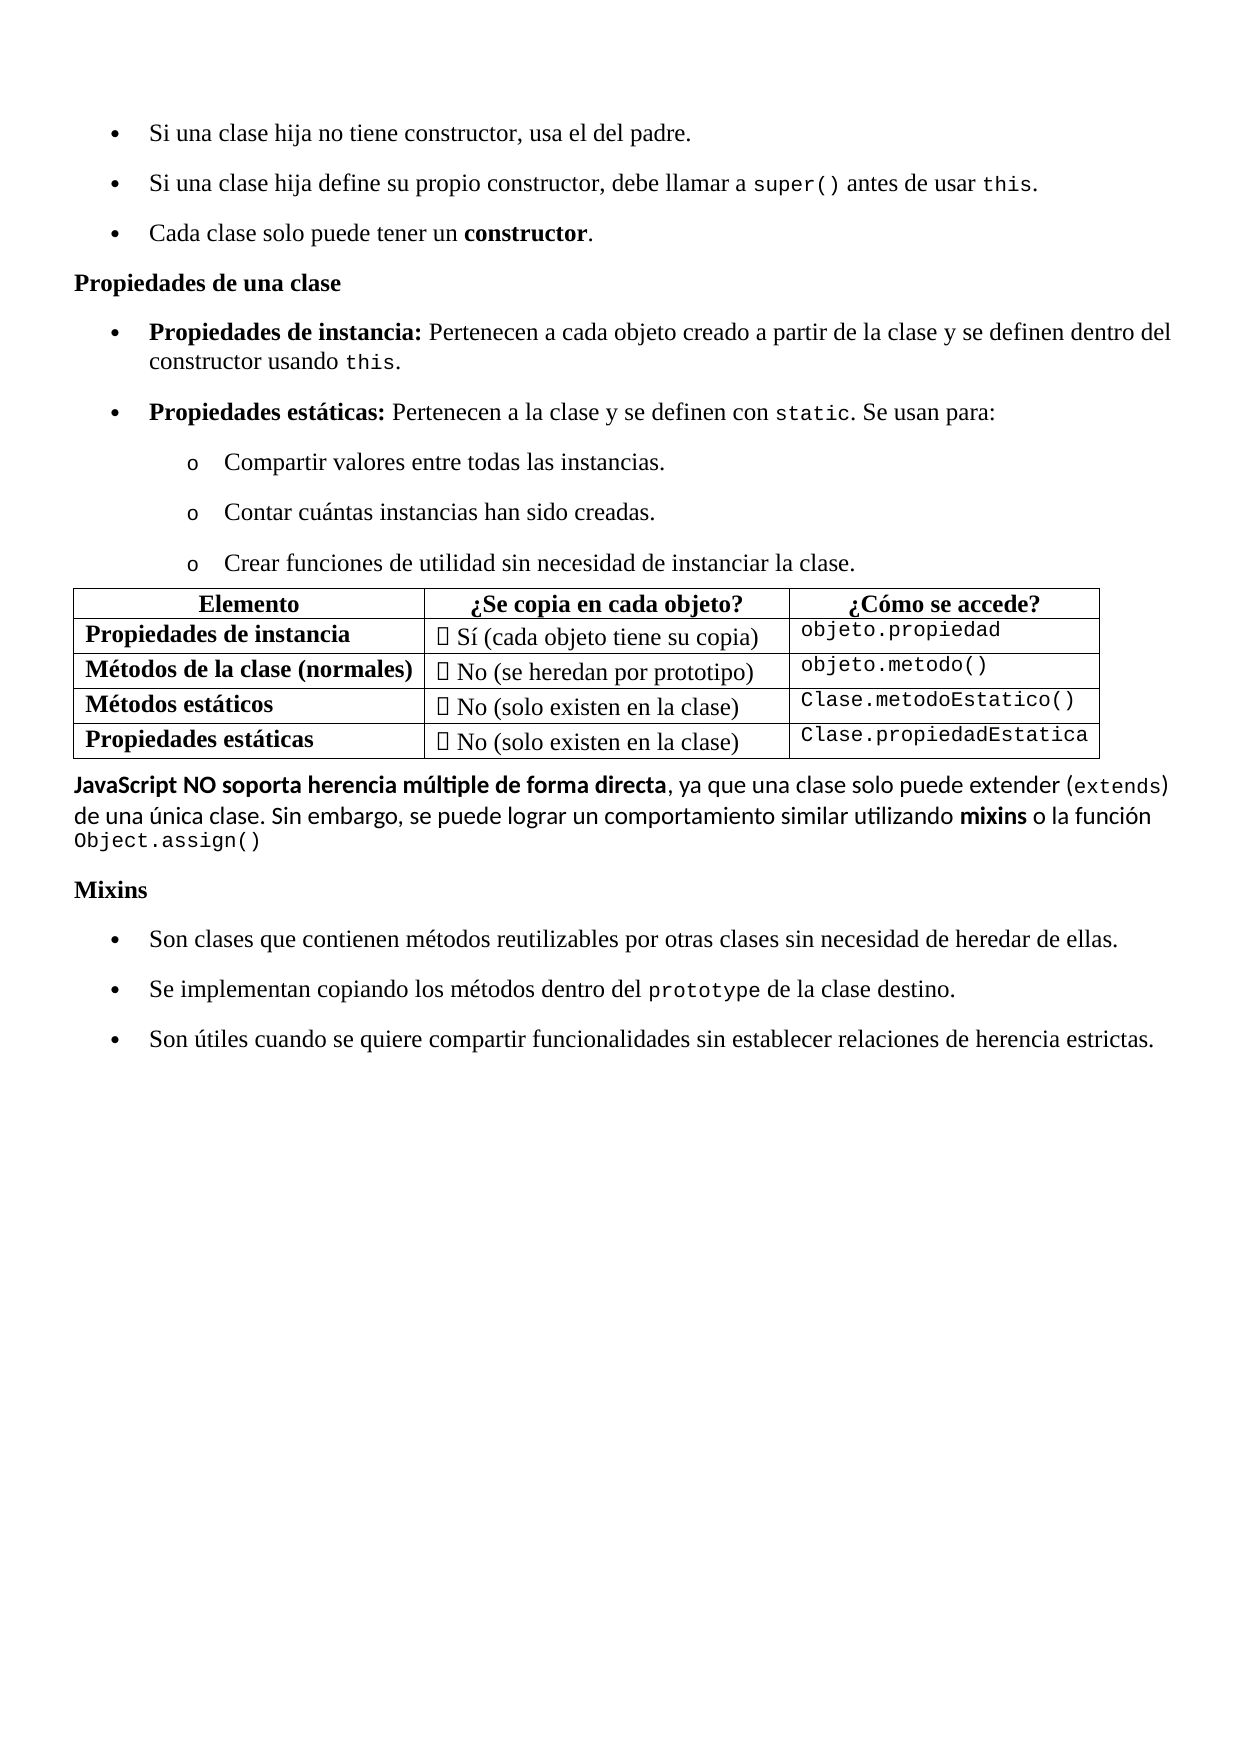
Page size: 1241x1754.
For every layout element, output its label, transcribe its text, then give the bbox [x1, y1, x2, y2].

list Son útiles cuando se quiere compartir funcionalidades sin establecer relaciones de herencia estrictas. [111, 1024, 1196, 1053]
table_cell Propiedades de instancia [74, 619, 424, 653]
table_header Elemento [74, 589, 424, 618]
list Si una clase hija define su propio constructor, debe llamar a super() antes de usar this. [111, 168, 1196, 197]
list Propiedades estáticas: Pertenecen a la clase y se definen con static. Se usan para: [111, 397, 1196, 426]
list Son clases que contienen métodos reutilizables por otras clases sin necesidad de heredar de ellas. [111, 924, 1196, 953]
list Cada clase solo puede tener un constructor. [111, 218, 1196, 247]
list Propiedades de instancia: Pertenecen a cada objeto creado a partir de la clase y se definen dentro del constructor usando this. [111, 317, 1196, 376]
table_cell Métodos estáticos [74, 689, 424, 723]
table_cell ✅ Sí (cada objeto tiene su copia) [425, 619, 789, 653]
list Crear funciones de utilidad sin necesidad de instanciar la clase. [186, 548, 1196, 577]
list Compartir valores entre todas las instancias. [186, 447, 1196, 477]
list Se implementan copiando los métodos dentro del prototype de la clase destino. [111, 974, 1196, 1004]
table_cell Clase.propiedadEstatica [790, 724, 1099, 758]
list Si una clase hija no tiene constructor, usa el del padre. [111, 118, 1196, 147]
table_cell ❌ No (solo existen en la clase) [425, 724, 789, 758]
table_cell Métodos de la clase (normales) [74, 654, 424, 688]
table_cell objeto.propiedad [790, 619, 1099, 653]
list Contar cuántas instancias han sido creadas. [186, 497, 1196, 527]
subtitle Mixins [74, 875, 1196, 904]
table_cell ❌ No (solo existen en la clase) [425, 689, 789, 723]
subtitle Propiedades de una clase [74, 268, 1196, 297]
table_cell Clase.metodoEstatico() [790, 689, 1099, 723]
subtitle JavaScript NO soporta herencia múltiple de forma directa, ya que una clase solo puede extender (extends) de una única clase. Sin embargo, se puede lograr un comportamiento similar utilizando mixins o la función Object.assign() [74, 769, 1196, 854]
table_cell objeto.metodo() [790, 654, 1099, 688]
table_header ¿Cómo se accede? [790, 589, 1099, 618]
table_cell Propiedades estáticas [74, 724, 424, 758]
table_header ¿Se copia en cada objeto? [425, 589, 789, 618]
table_cell ❌ No (se heredan por prototipo) [425, 654, 789, 688]
